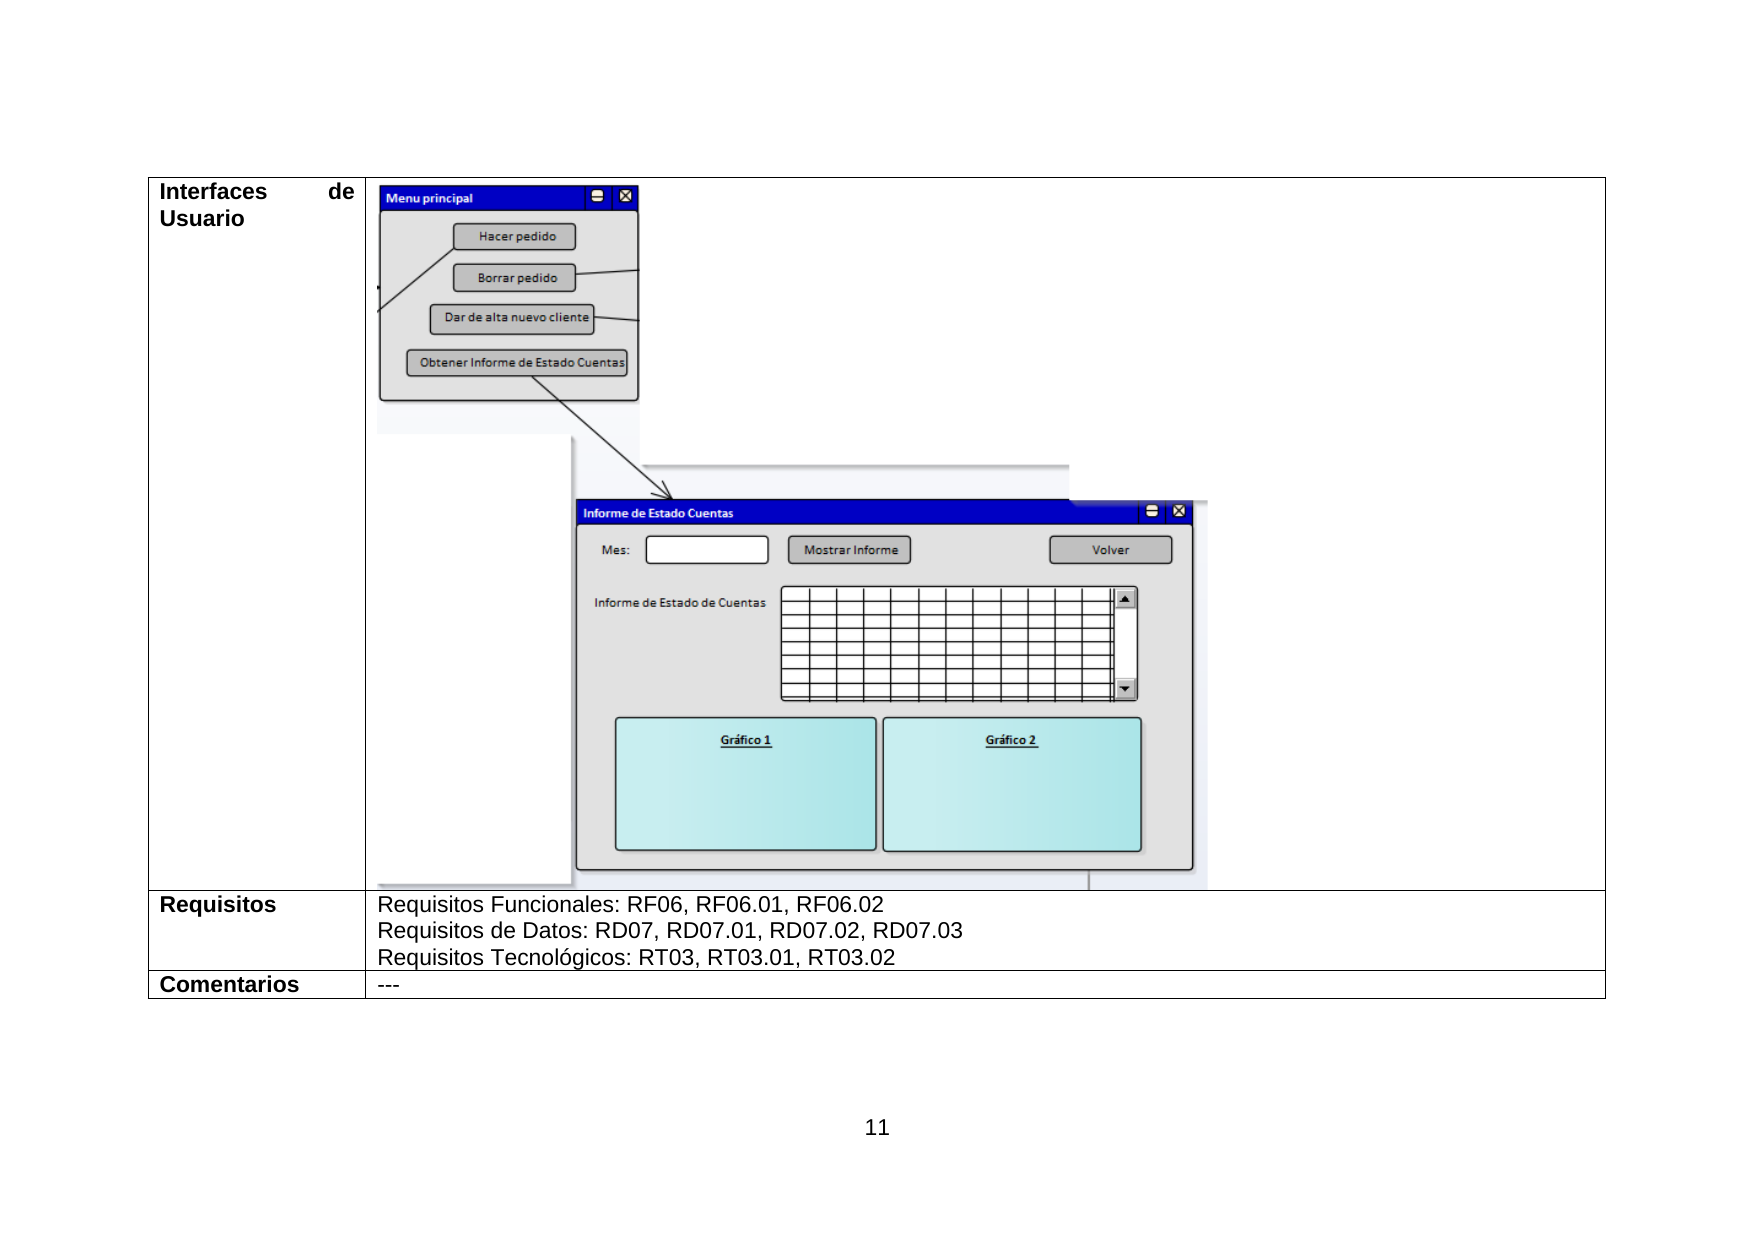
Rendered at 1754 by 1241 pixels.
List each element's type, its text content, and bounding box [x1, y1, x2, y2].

table_cell Comentarios [149, 971, 365, 997]
table_cell Interfaces de Usuario [149, 178, 365, 890]
table_cell [1208, 178, 1605, 890]
picture [377, 178, 1208, 890]
table_cell Requisitos [149, 891, 365, 970]
table_cell [366, 178, 377, 890]
table_cell Requisitos Funcionales: RF06, RF06.01, RF06.02 Requisitos de Datos: RD07, RD07.01, RD07.02, RD07.03 Requisitos Tecnológicos: RT03, RT03.01, RT03.02 [366, 891, 1605, 970]
table_cell --- [366, 971, 1605, 997]
